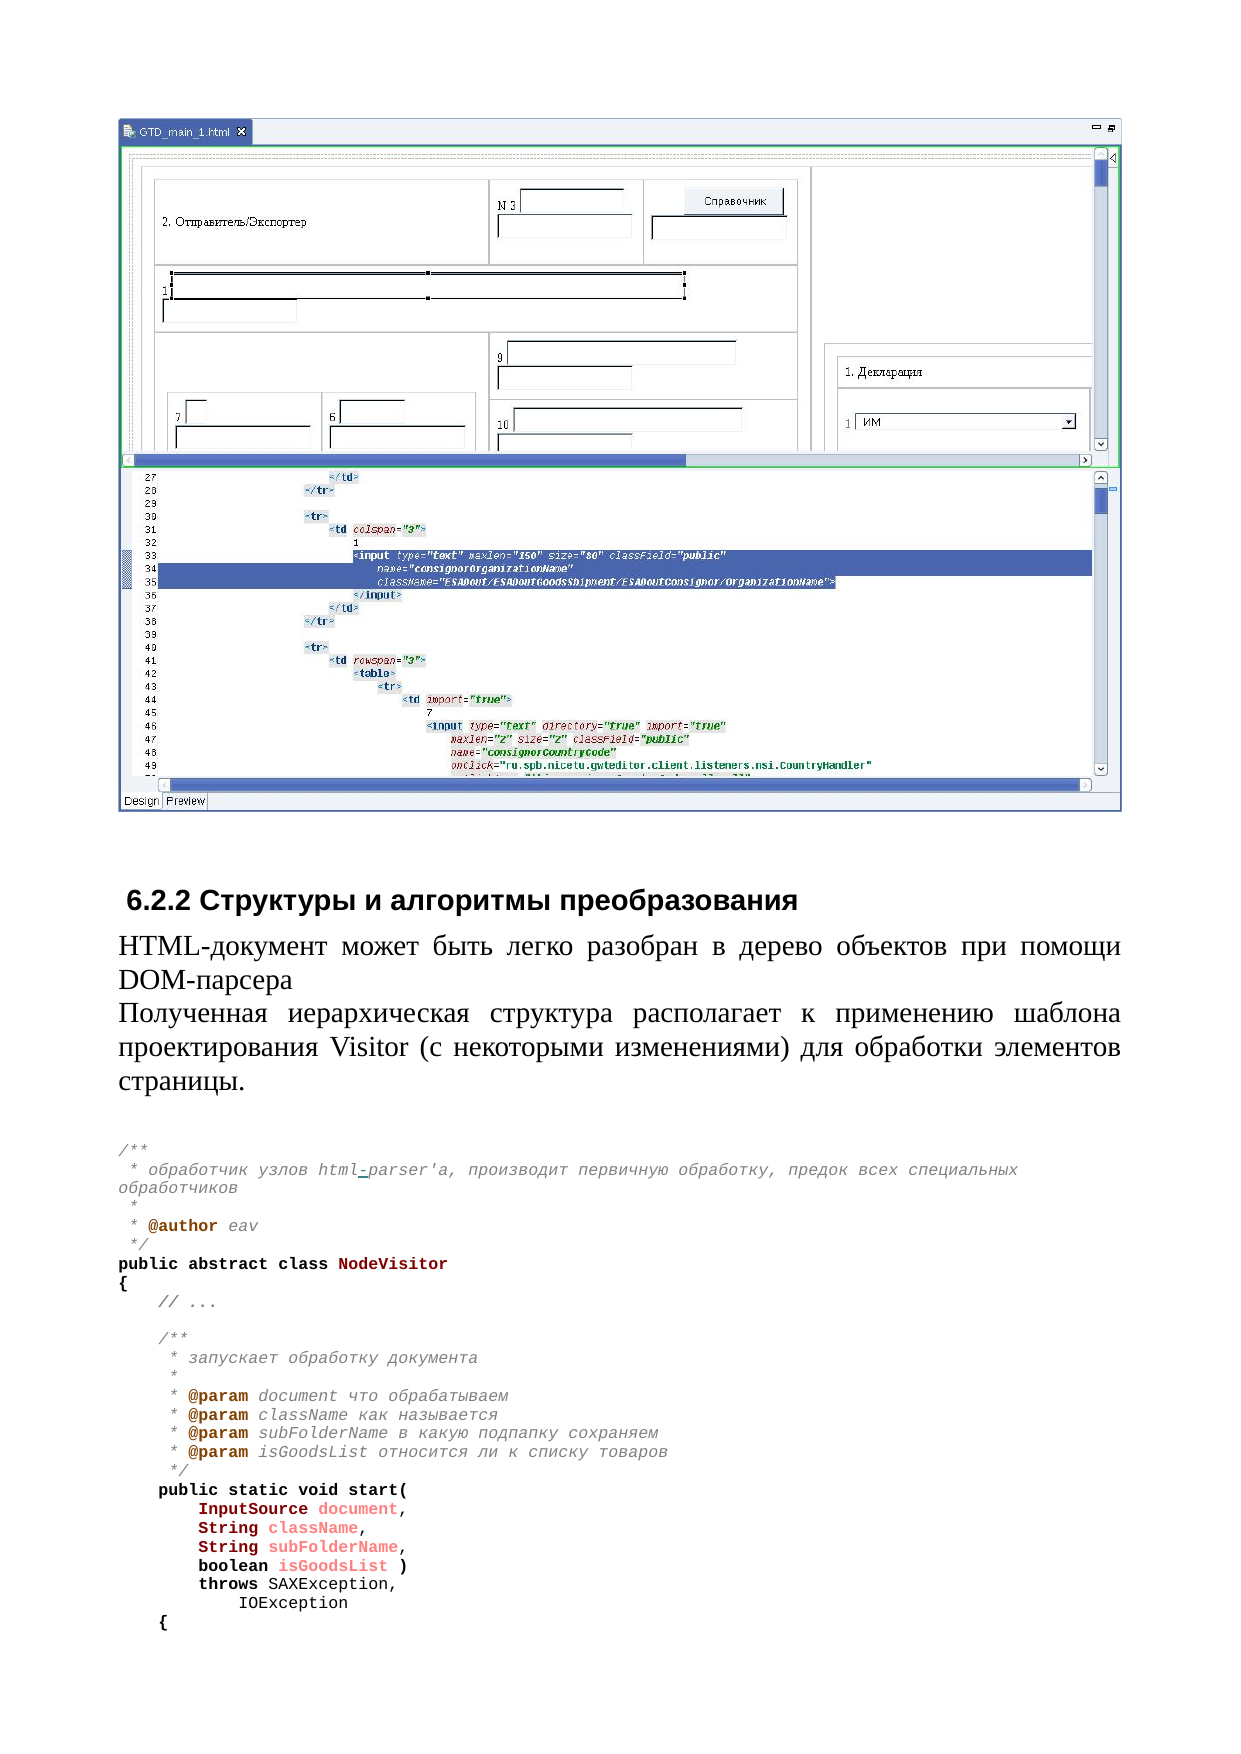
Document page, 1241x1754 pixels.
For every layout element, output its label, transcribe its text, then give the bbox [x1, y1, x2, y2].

text String className, [118, 1519, 1122, 1538]
text // ... [118, 1293, 1122, 1312]
list Полученная иерархическая структура располагает к применению шаблона проектирования Visitor (с некоторыми изменениями) для обработки элементов страницы. [81, 996, 1122, 1096]
text * [118, 1199, 1122, 1218]
text */ [118, 1237, 1122, 1255]
text * запускает обработку документа [118, 1350, 1122, 1368]
text * [118, 1368, 1122, 1387]
list HTML-документ может быть легко разобран в дерево объектов при помощи DOM-парсера [81, 928, 1122, 996]
text throws SAXException, [118, 1576, 1122, 1595]
text * @author eav [118, 1218, 1122, 1237]
text public static void start( [118, 1482, 1122, 1501]
text * @param className как называется [118, 1406, 1122, 1425]
text IOException [118, 1595, 1122, 1614]
text */ [118, 1463, 1122, 1482]
text * @param document что обрабатываем [118, 1387, 1122, 1406]
text /** [118, 1142, 1122, 1161]
text String subFolderName, [118, 1538, 1122, 1557]
text /** [118, 1331, 1122, 1350]
text { [118, 1614, 1122, 1632]
text { [118, 1274, 1122, 1293]
text * @param subFolderName в какую подпапку сохраняем [118, 1425, 1122, 1444]
text * обработчик узлов html-parser'a, производит первичную обработку, предок всех специальных обработчиков [118, 1161, 1122, 1199]
subtitle Структуры и алгоритмы преобразования [118, 882, 1122, 916]
picture [118, 118, 1122, 812]
text * @param isGoodsList относится ли к списку товаров [118, 1444, 1122, 1463]
text boolean isGoodsList ) [118, 1557, 1122, 1576]
text InputSource document, [118, 1501, 1122, 1519]
text public abstract class NodeVisitor [118, 1255, 1122, 1274]
